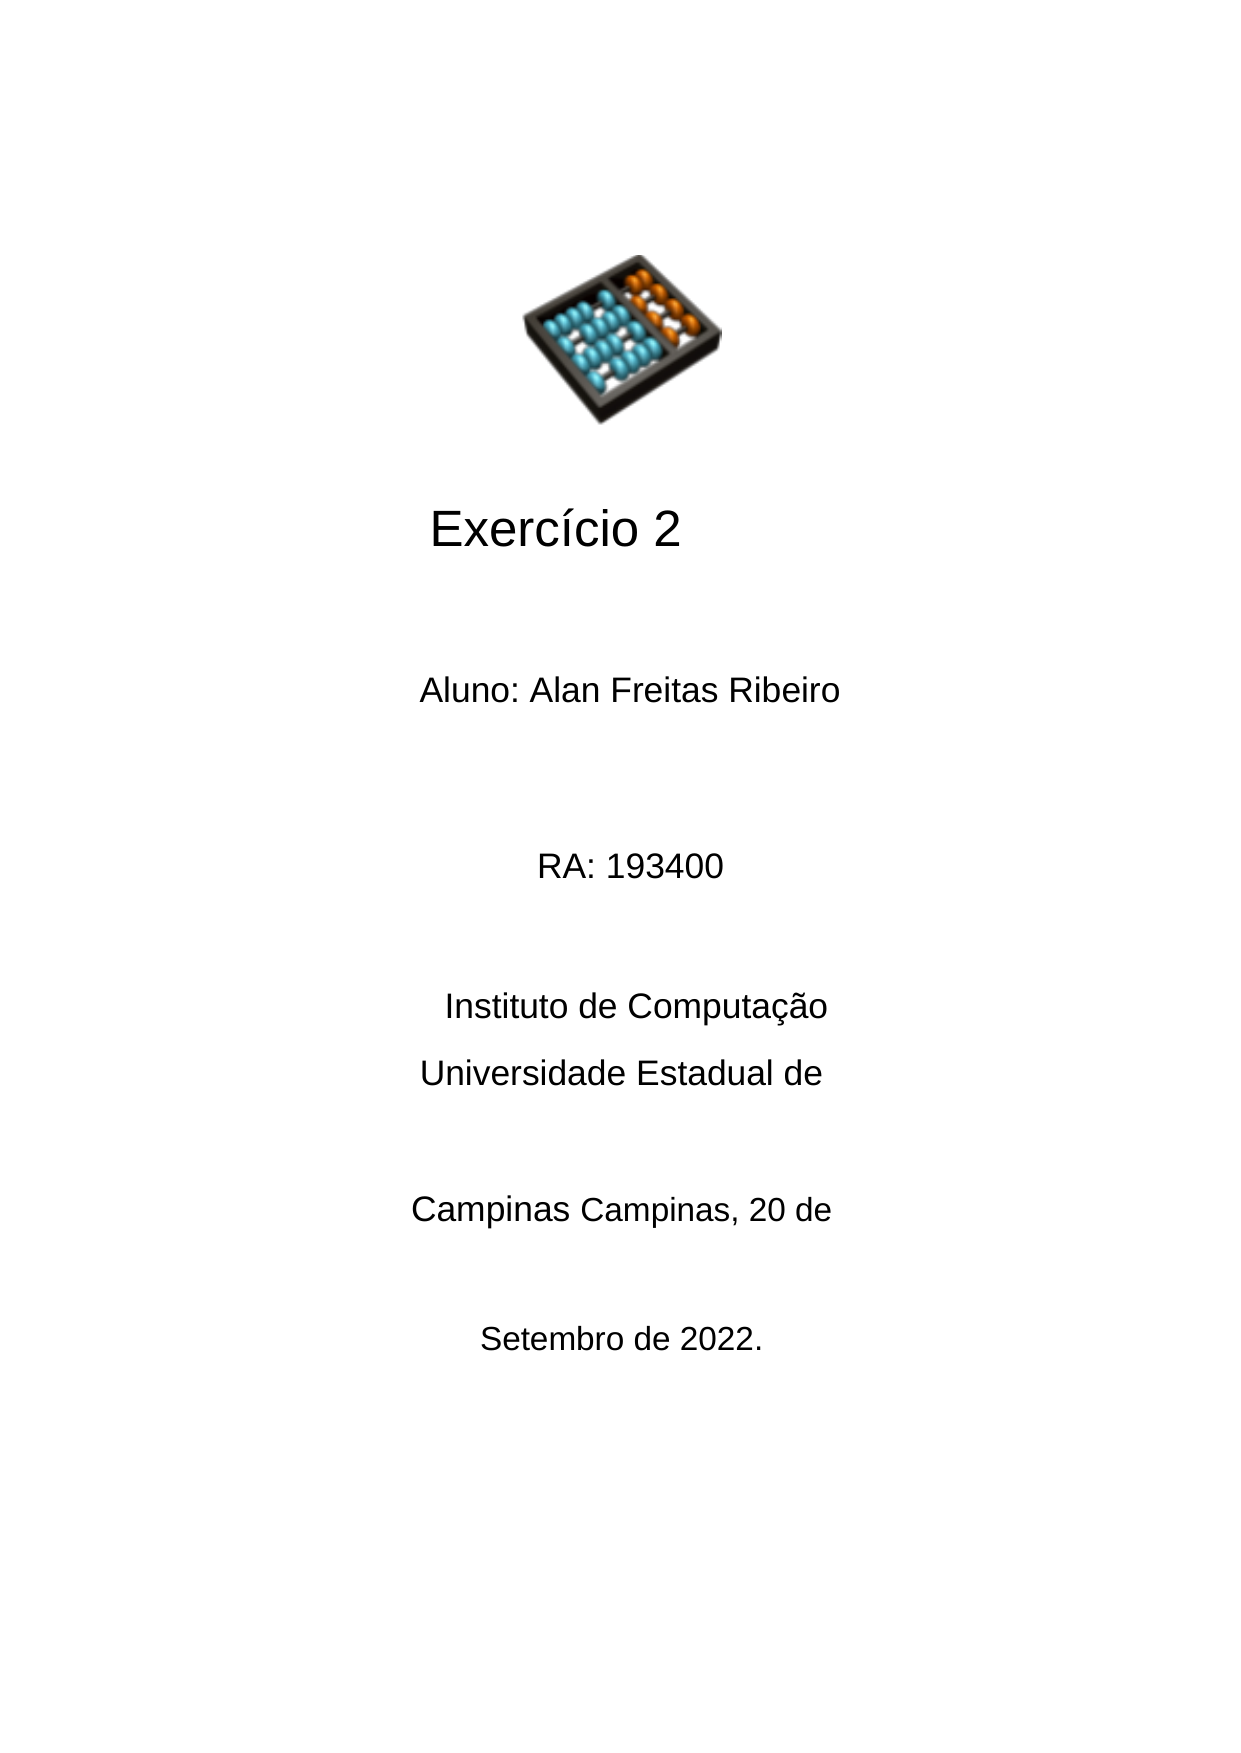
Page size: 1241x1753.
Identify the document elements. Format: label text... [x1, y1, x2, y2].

text Instituto de Computação [199, 985, 828, 1026]
text RA: 193400 [199, 846, 724, 886]
picture [519, 255, 722, 429]
text Aluno: Alan Freitas Ribeiro [199, 669, 841, 710]
text Exercício 2 [429, 498, 1023, 557]
text Universidade Estadual de Campinas Campinas, 20 de Setembro de 2022. [336, 1052, 907, 1358]
